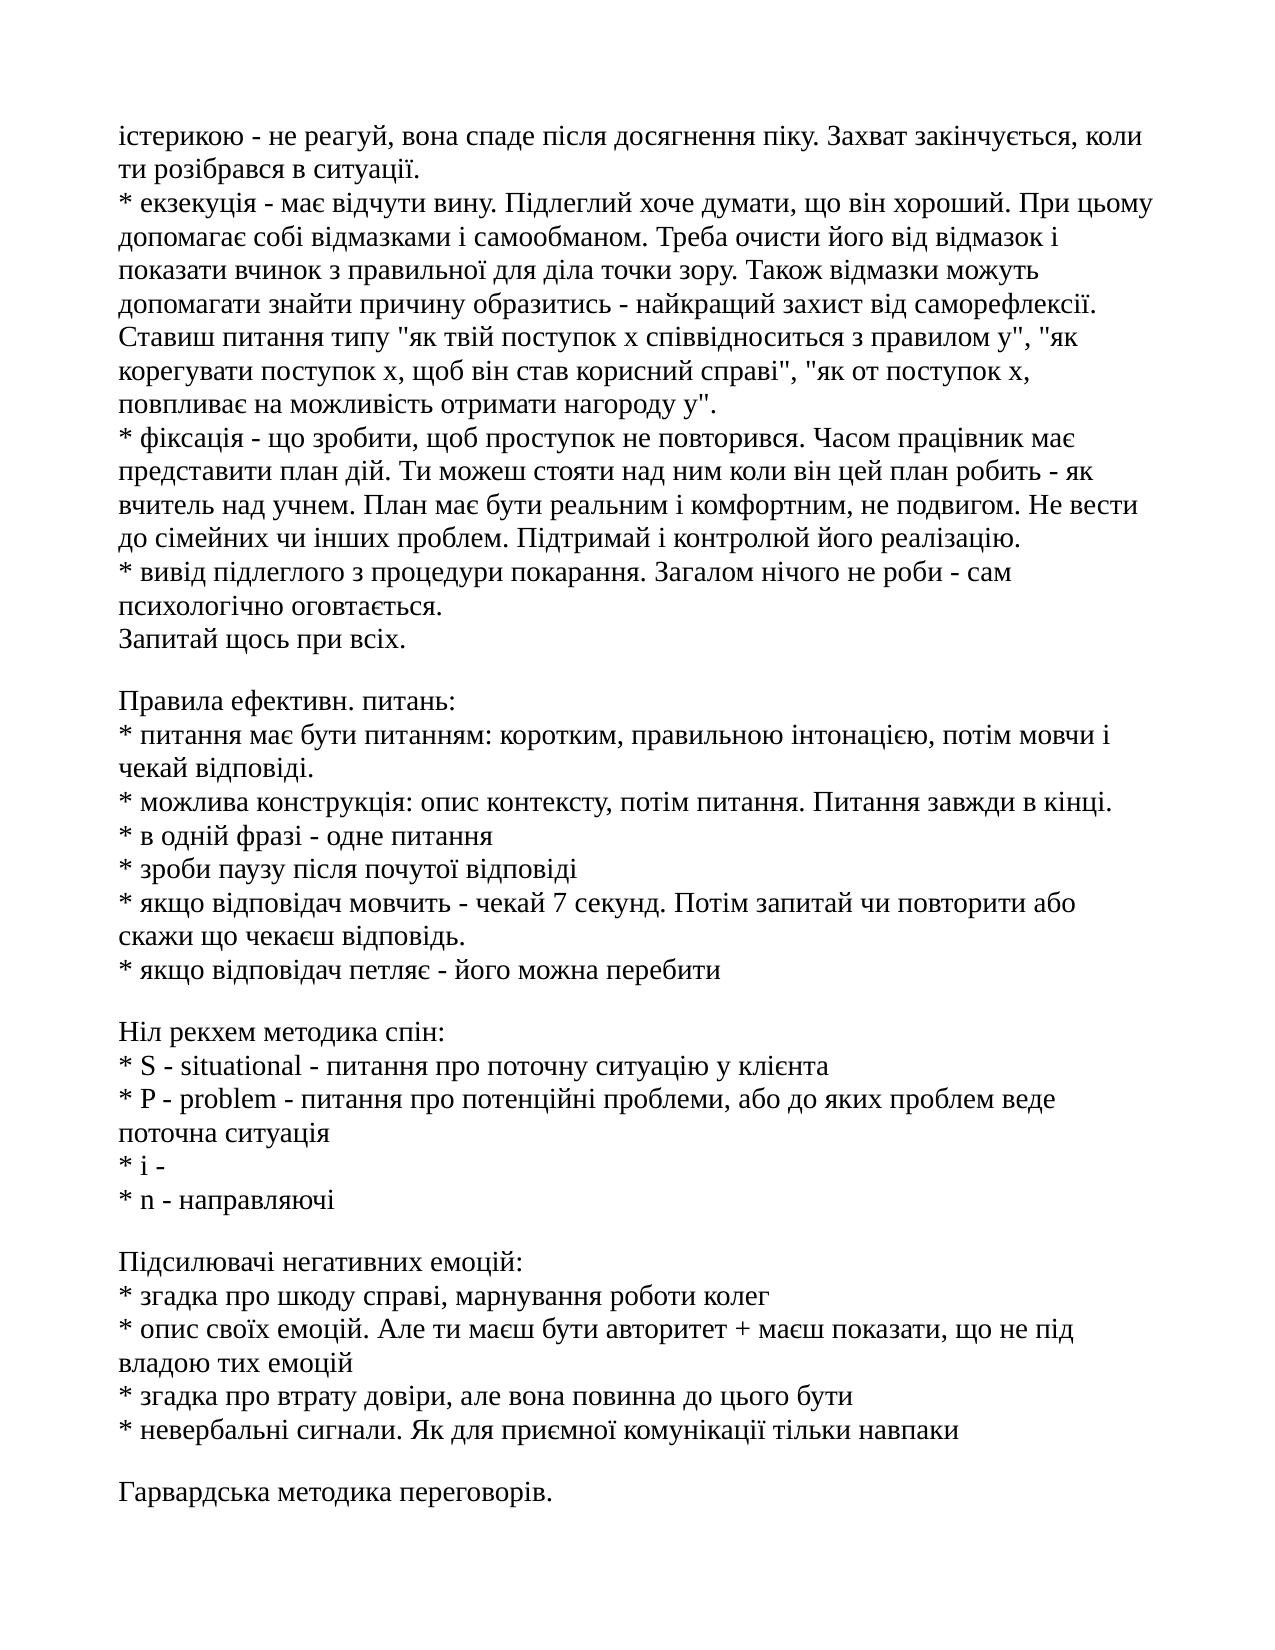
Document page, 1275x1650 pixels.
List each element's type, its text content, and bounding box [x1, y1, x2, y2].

text істерикою - не реагуй, вона спаде після досягнення піку. Захват закінчується, коли ти розібрався в ситуації. * екзекуція - має відчути вину. Підлеглий хоче думати, що він хороший. При цьому допомагає собі відмазками і самообманом. Треба очисти його від відмазок і показати вчинок з правильної для діла точки зору. Також відмазки можуть допомагати знайти причину образитись - найкращий захист від саморефлексії. Ставиш питання типу "як твій поступок х співвідноситься з правилом у", "як корегувати поступок х, щоб він став корисний справі", "як от поступок х, повпливає на можливість отримати нагороду у". * фіксація - що зробити, щоб проступок не повторився. Часом працівник має представити план дій. Ти можеш стояти над ним коли він цей план робить - як вчитель над учнем. План має бути реальним і комфортним, не подвигом. Не вести до сімейних чи інших проблем. Підтримай і контролюй його реалізацію. * вивід підлеглого з процедури покарання. Загалом нічого не роби - сам психологічно оговтається. Запитай щось при всіх. Правила ефективн. питань: * питання має бути питанням: коротким, правильною інтонацією, потім мовчи і чекай відповіді. * можлива конструкція: опис контексту, потім питання. Питання завжди в кінці. * в одній фразі - одне питання * зроби паузу після почутої відповіді * якщо відповідач мовчить - чекай 7 секунд. Потім запитай чи повторити або скажи що чекаєш відповідь. * якщо відповідач петляє - його можна перебити Ніл рекхем методика спін: * S - situational - питання про поточну ситуацію у клієнта * P - problem - питання про потенційні проблеми, або до яких проблем веде поточна ситуація * i - * n - направляючі Підсилювачі негативних емоцій: * згадка про шкоду справі, марнування роботи колег * опис своїх емоцій. Але ти маєш бути авторитет + маєш показати, що не під владою тих емоцій * згадка про втрату довіри, але вона повинна до цього бути * невербальні сигнали. Як для приємної комунікації тільки навпаки Гарвардська методика переговорів. [118, 118, 1157, 1508]
